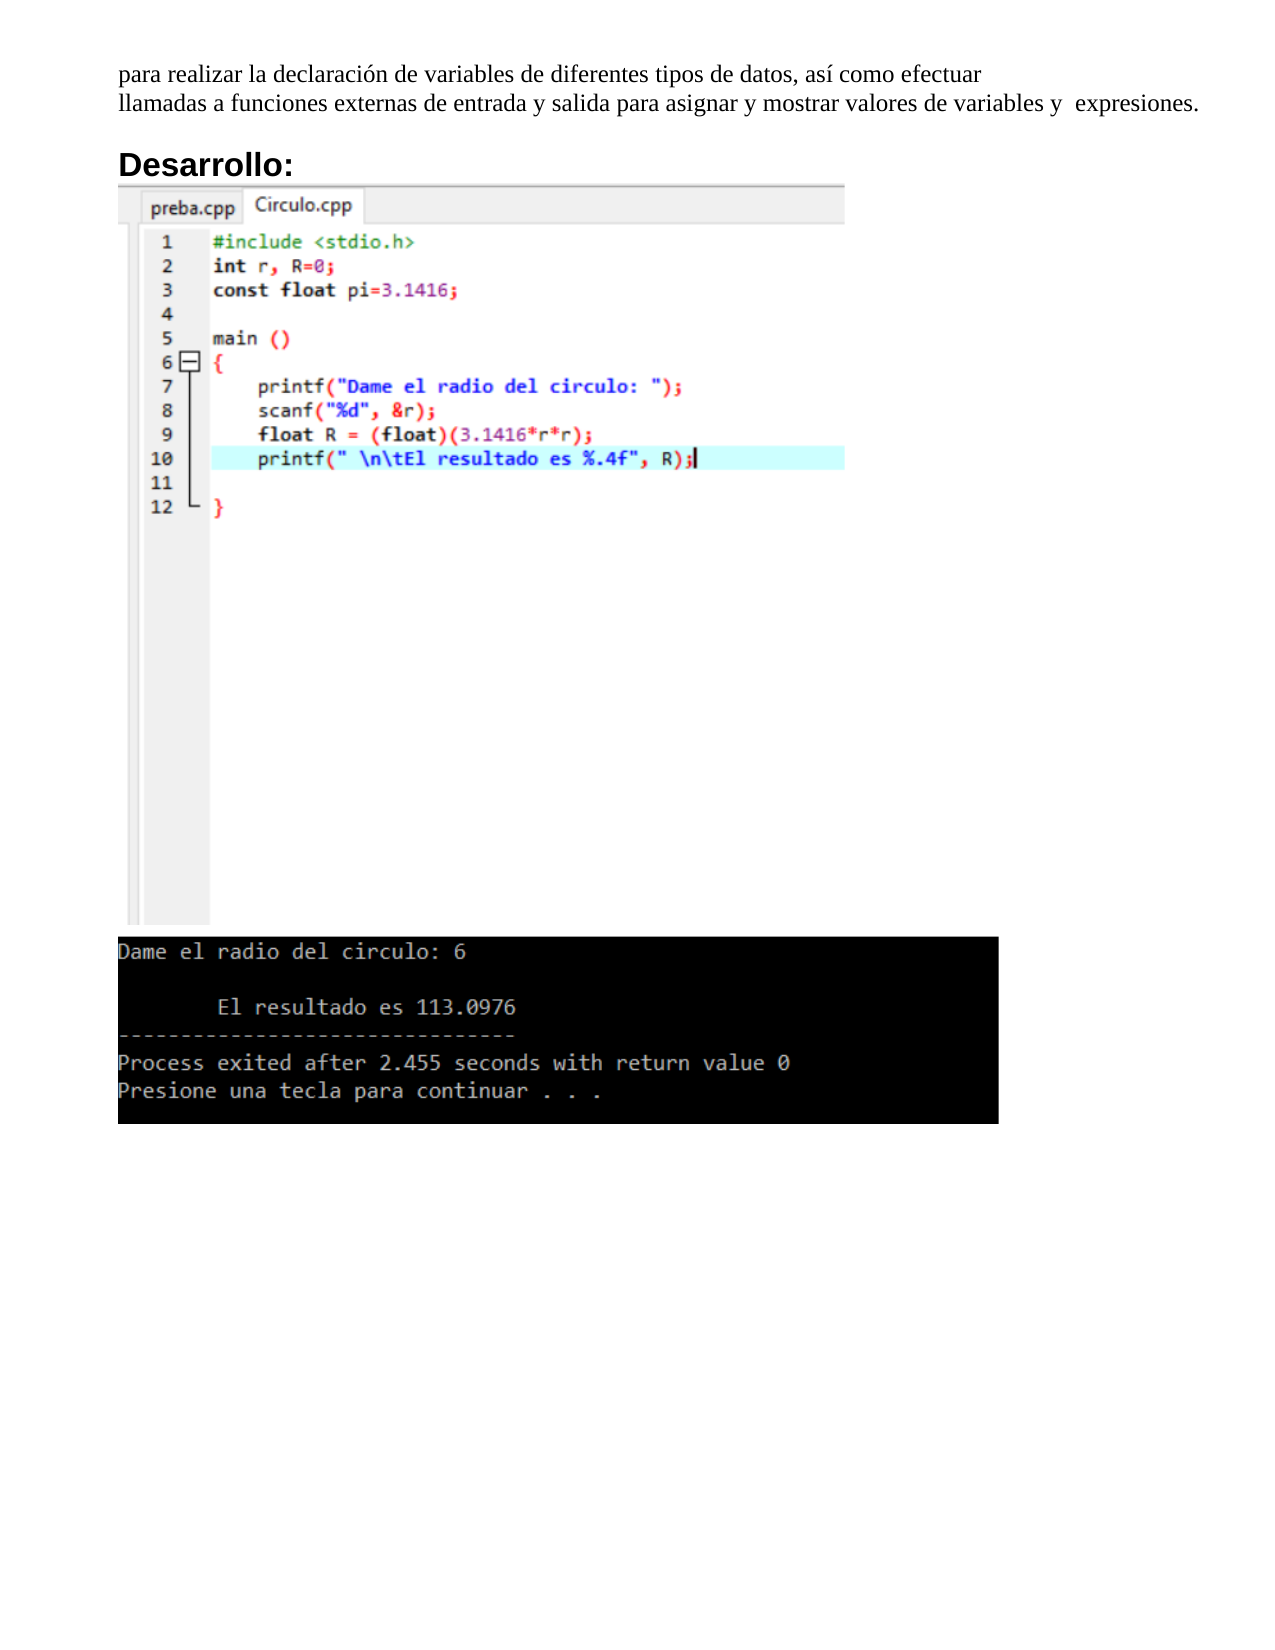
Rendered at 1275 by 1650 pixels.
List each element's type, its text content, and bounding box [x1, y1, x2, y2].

text Desarrollo: [118, 145, 1205, 184]
text para realizar la declaración de variables de diferentes tipos de datos, así como efectuar [118, 59, 1205, 88]
text llamadas a funciones externas de entrada y salida para asignar y mostrar valores de variables y expresiones. [118, 88, 1205, 117]
